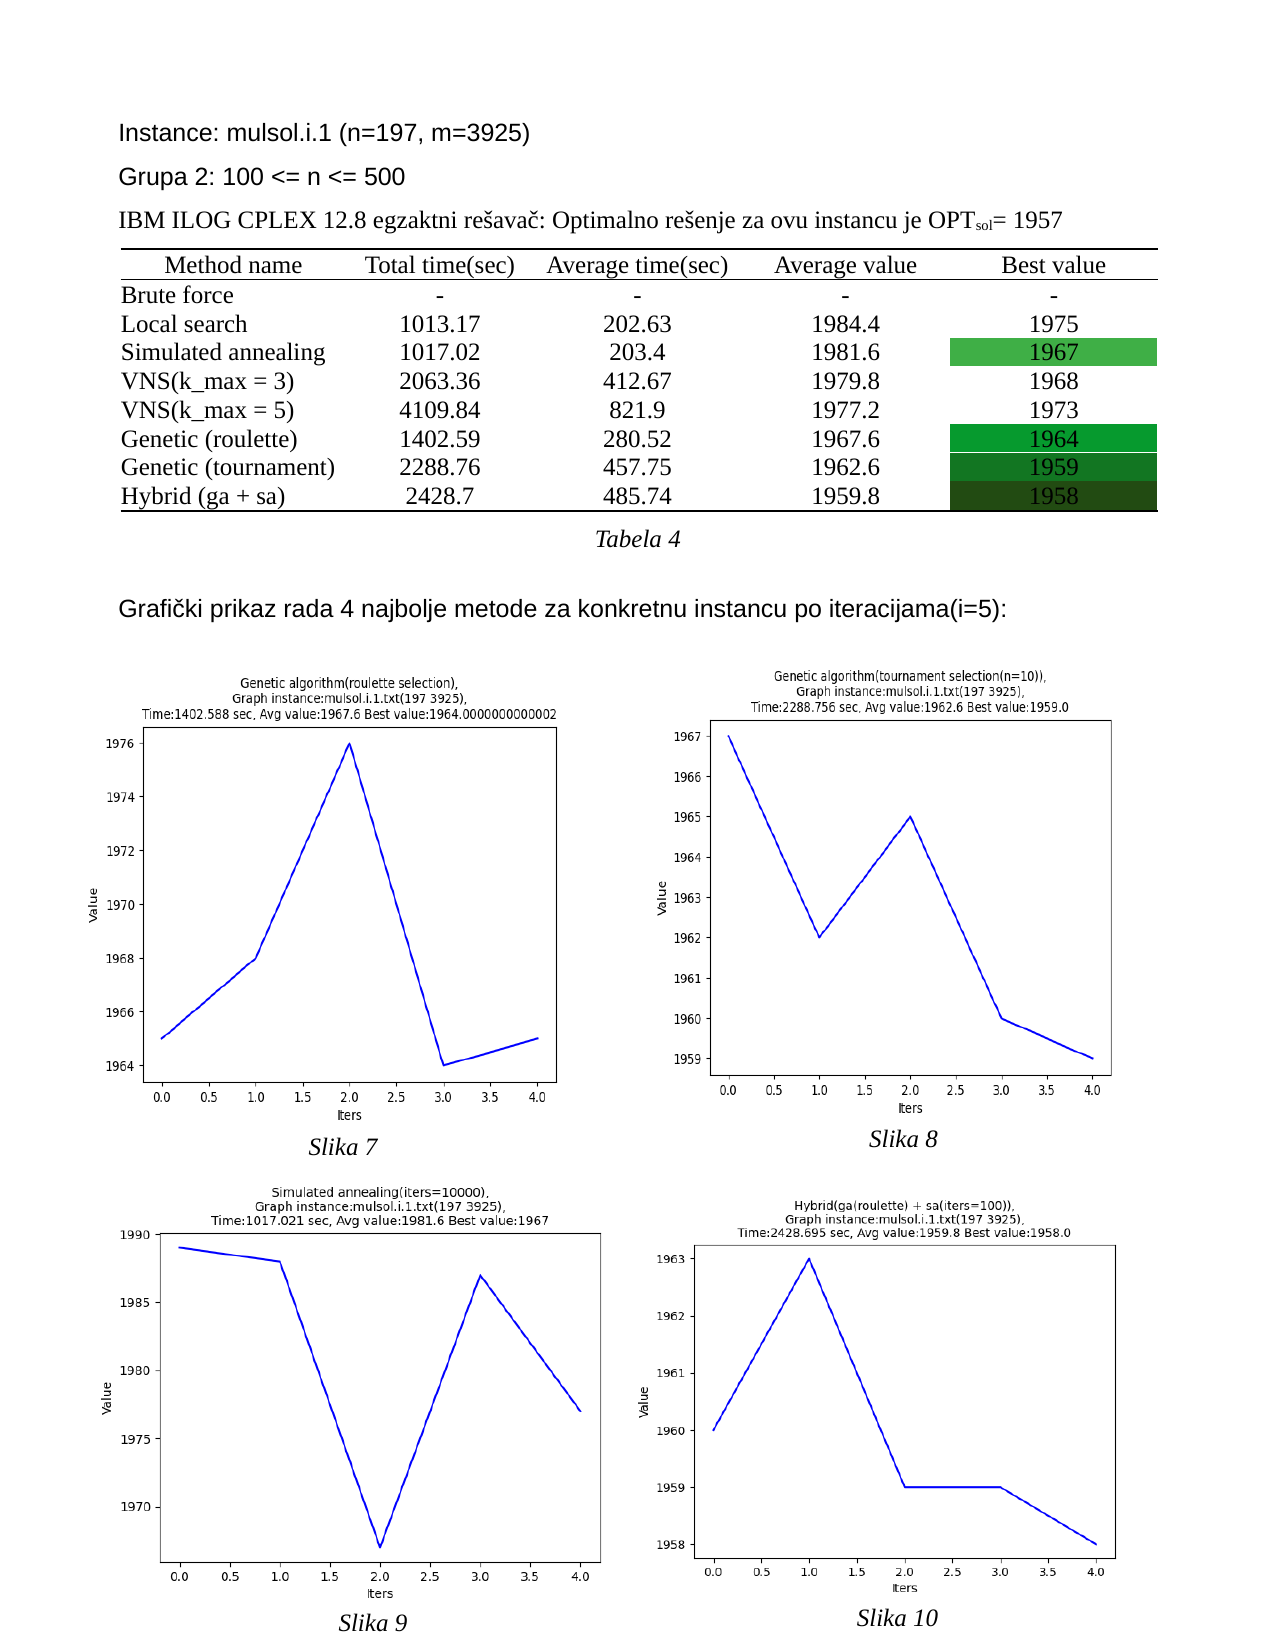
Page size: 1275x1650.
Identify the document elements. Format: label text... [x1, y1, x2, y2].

text Instance: mulsol.i.1 (n=197, m=3925) [118, 118, 1157, 147]
text Slika 10 [626, 1603, 1168, 1631]
table_cell Genetic (tournament) [121, 453, 346, 481]
table_cell 1968 [950, 366, 1157, 395]
table_cell - [741, 280, 950, 309]
text Slika 9 [88, 1609, 657, 1637]
table_cell 1977.2 [741, 395, 950, 424]
table_header Best value [950, 250, 1157, 278]
table_cell - [950, 280, 1157, 309]
table_cell 1973 [950, 395, 1157, 424]
table_cell 1962.6 [741, 453, 950, 481]
table_cell - [534, 280, 741, 309]
table_cell 2428.7 [346, 481, 533, 510]
text Slika 7 [76, 1132, 609, 1161]
table_cell 1959 [950, 453, 1157, 481]
table_cell 2288.76 [346, 453, 533, 481]
table_cell 1981.6 [741, 338, 950, 366]
text Grafički prikaz rada 4 najbolje metode za konkretnu instancu po iteracijama(i=5): [118, 594, 1157, 623]
text Slika 8 [645, 1125, 1161, 1153]
table_cell 485.74 [534, 481, 741, 510]
table_cell 1958 [950, 481, 1157, 510]
table_cell 203.4 [534, 338, 741, 366]
table_cell 1402.59 [346, 424, 533, 452]
table_cell Hybrid (ga + sa) [121, 481, 346, 510]
table_header Method name [121, 250, 346, 278]
table_header Average time(sec) [534, 250, 741, 278]
table_cell 202.63 [534, 309, 741, 337]
text IBM ILOG CPLEX 12.8 egzaktni rešavač: Optimalno rešenje za ovu instancu je OPTsol= 1957 [118, 205, 1157, 233]
table_cell - [346, 280, 533, 309]
table_cell VNS(k_max = 5) [121, 395, 346, 424]
table_cell Genetic (roulette) [121, 424, 346, 452]
table_cell 412.67 [534, 366, 741, 395]
table_header Average value [741, 250, 950, 278]
table_cell 457.75 [534, 453, 741, 481]
table_cell 4109.84 [346, 395, 533, 424]
text Tabela 4 [118, 524, 1157, 553]
table_header Total time(sec) [346, 250, 533, 278]
table_cell 280.52 [534, 424, 741, 452]
table_cell 821.9 [534, 395, 741, 424]
table_cell 1967.6 [741, 424, 950, 452]
table_cell 1017.02 [346, 338, 533, 366]
table_cell 1984.4 [741, 309, 950, 337]
table_cell 1959.8 [741, 481, 950, 510]
table_cell Simulated annealing [121, 338, 346, 366]
table_cell 1979.8 [741, 366, 950, 395]
table_cell 1964 [950, 424, 1157, 452]
table_cell 2063.36 [346, 366, 533, 395]
text Grupa 2: 100 <= n <= 500 [118, 161, 1157, 190]
table_cell VNS(k_max = 3) [121, 366, 346, 395]
table_cell Local search [121, 309, 346, 337]
picture [88, 1181, 1169, 1609]
table_cell 1975 [950, 309, 1157, 337]
picture [645, 664, 1162, 1125]
table_cell 1013.17 [346, 309, 533, 337]
table_cell 1967 [950, 338, 1157, 366]
picture [76, 671, 609, 1132]
table_cell Brute force [121, 280, 346, 309]
